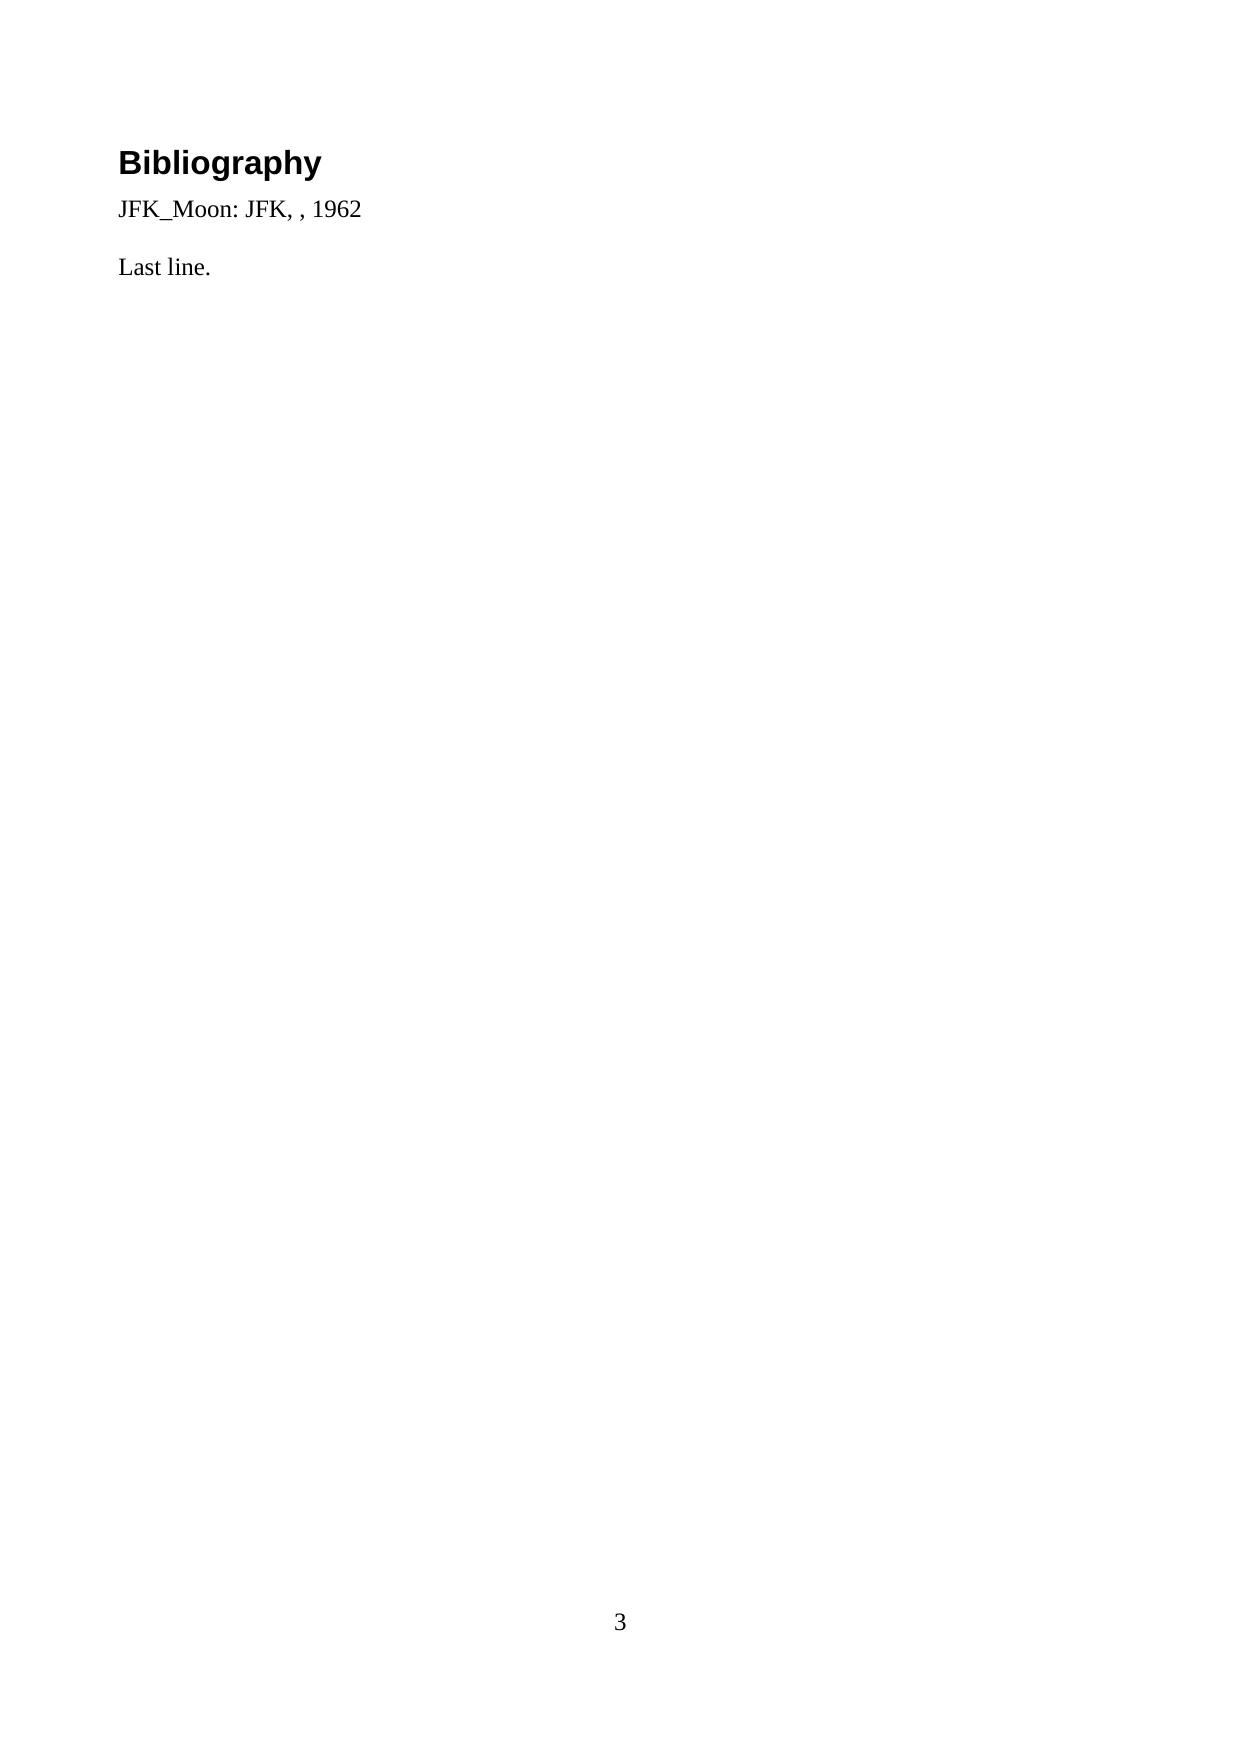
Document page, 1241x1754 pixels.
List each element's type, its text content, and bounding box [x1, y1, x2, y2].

subtitle Bibliography [118, 143, 1122, 182]
text Last line. [118, 252, 1122, 280]
text JFK_Moon: JFK, , 1962 [118, 194, 1122, 223]
